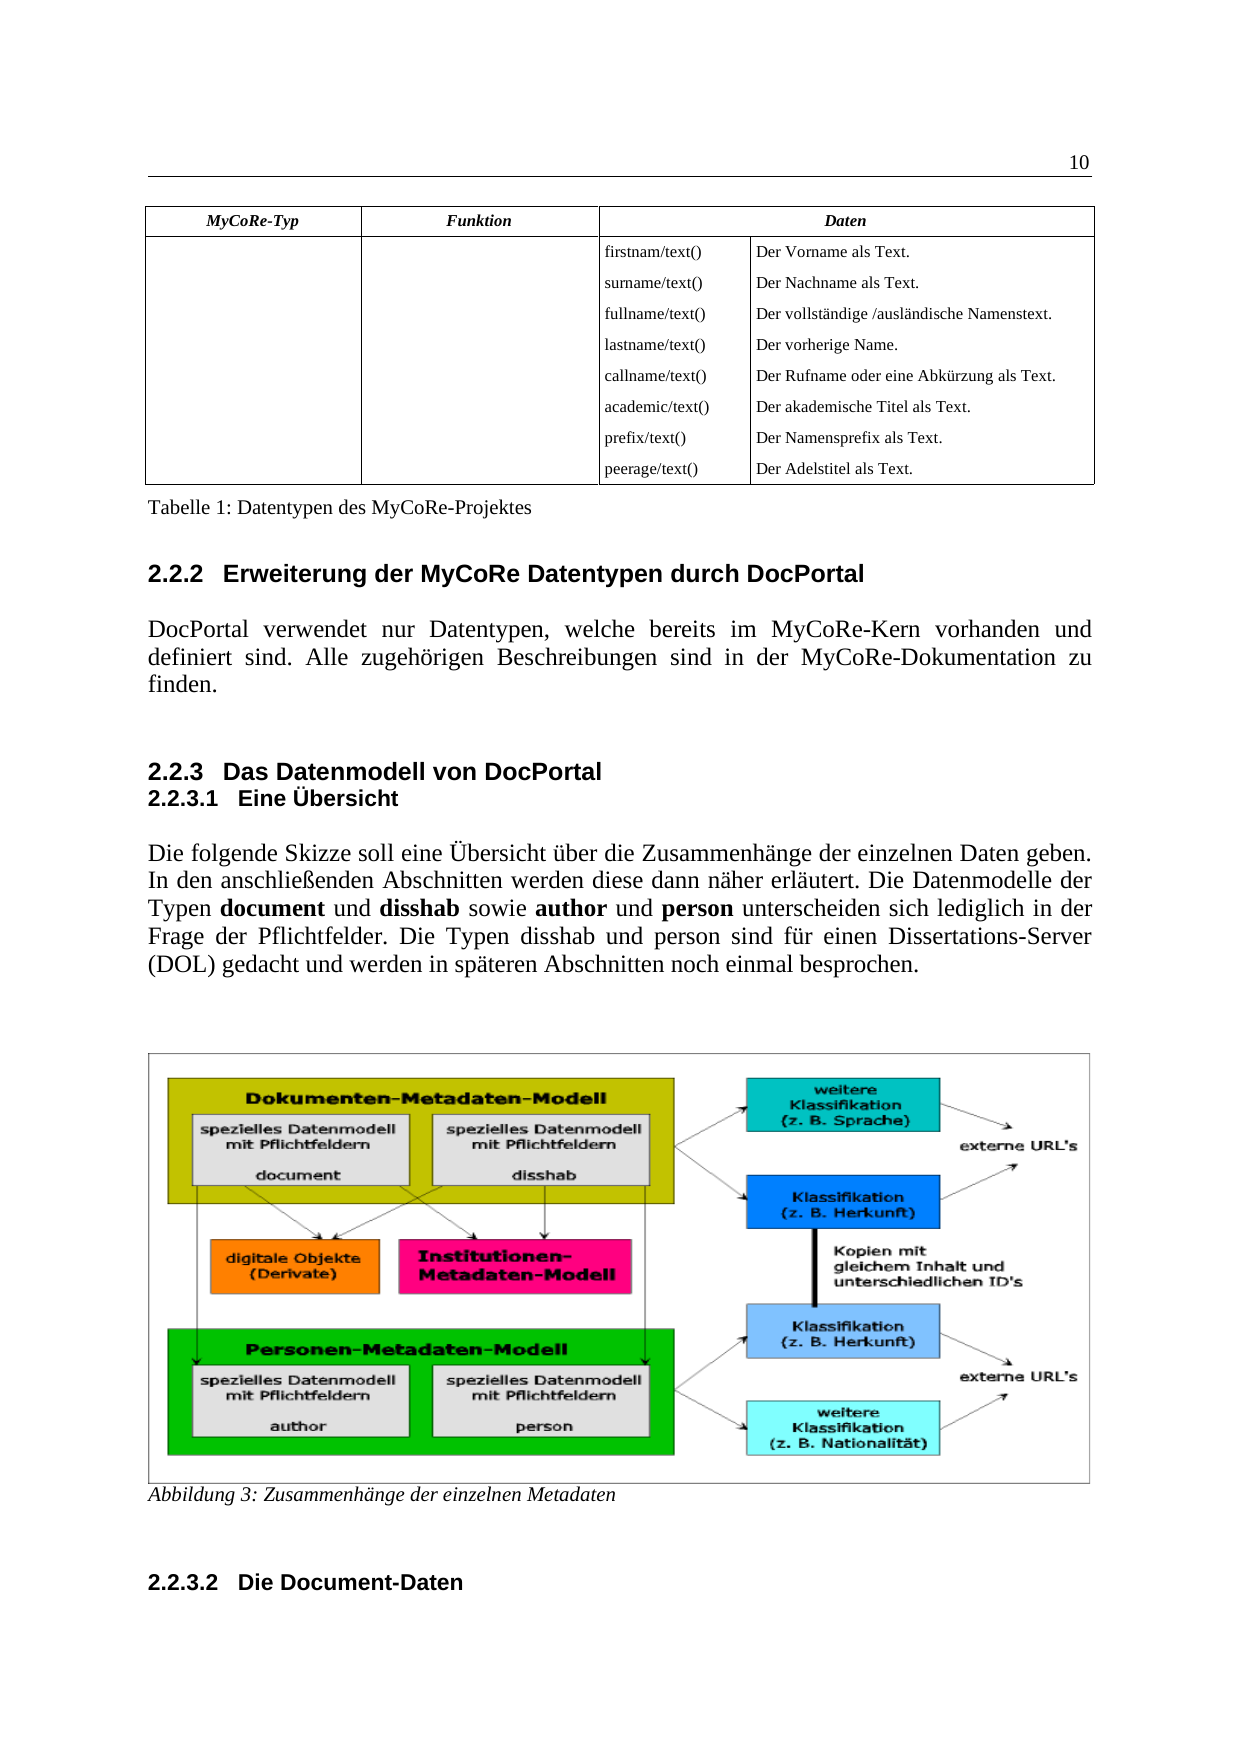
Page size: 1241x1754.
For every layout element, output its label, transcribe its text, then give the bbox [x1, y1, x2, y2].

table_header Funktion [362, 207, 598, 236]
table_header Daten [600, 207, 1094, 236]
picture [148, 1053, 1091, 1484]
text Abbildung 3: Zusammenhänge der einzelnen Metadaten [148, 1484, 1090, 1506]
subtitle Das Datenmodell von DocPortal [148, 758, 1092, 786]
table_cell [362, 237, 598, 484]
table_header MyCoRe-Typ [146, 207, 361, 236]
text DocPortal verwendet nur Datentypen, welche bereits im MyCoRe-Kern vorhanden und definiert sind. Alle zugehörigen Beschreibungen sind in der MyCoRe-Dokumentation zu finden. [148, 615, 1092, 698]
table_cell [146, 237, 361, 484]
table_cell Der Vorname als Text. Der Nachname als Text. Der vollständige /ausländische Namenstext. Der vorherige Name. Der Rufname oder eine Abkürzung als Text. Der akademische Titel als Text. Der Namensprefix als Text. Der Adelstitel als Text. [751, 237, 1094, 484]
table_cell firstnam/text() surname/text() fullname/text() lastname/text() callname/text() academic/text() prefix/text() peerage/text() [600, 237, 750, 484]
text Tabelle 1: Datentypen des MyCoRe-Projektes [148, 496, 1092, 519]
subtitle Erweiterung der MyCoRe Datentypen durch DocPortal [148, 559, 1092, 587]
text Die folgende Skizze soll eine Übersicht über die Zusammenhänge der einzelnen Daten geben. In den anschließenden Abschnitten werden diese dann näher erläutert. Die Datenmodelle der Typen document und disshab sowie author und person unterscheiden sich lediglich in der Frage der Pflichtfelder. Die Typen disshab und person sind für einen Dissertations-Server (DOL) gedacht und werden in späteren Abschnitten noch einmal besprochen. [148, 839, 1092, 977]
subtitle Die Document-Daten [148, 1569, 1092, 1595]
subtitle Eine Übersicht [148, 786, 1092, 811]
